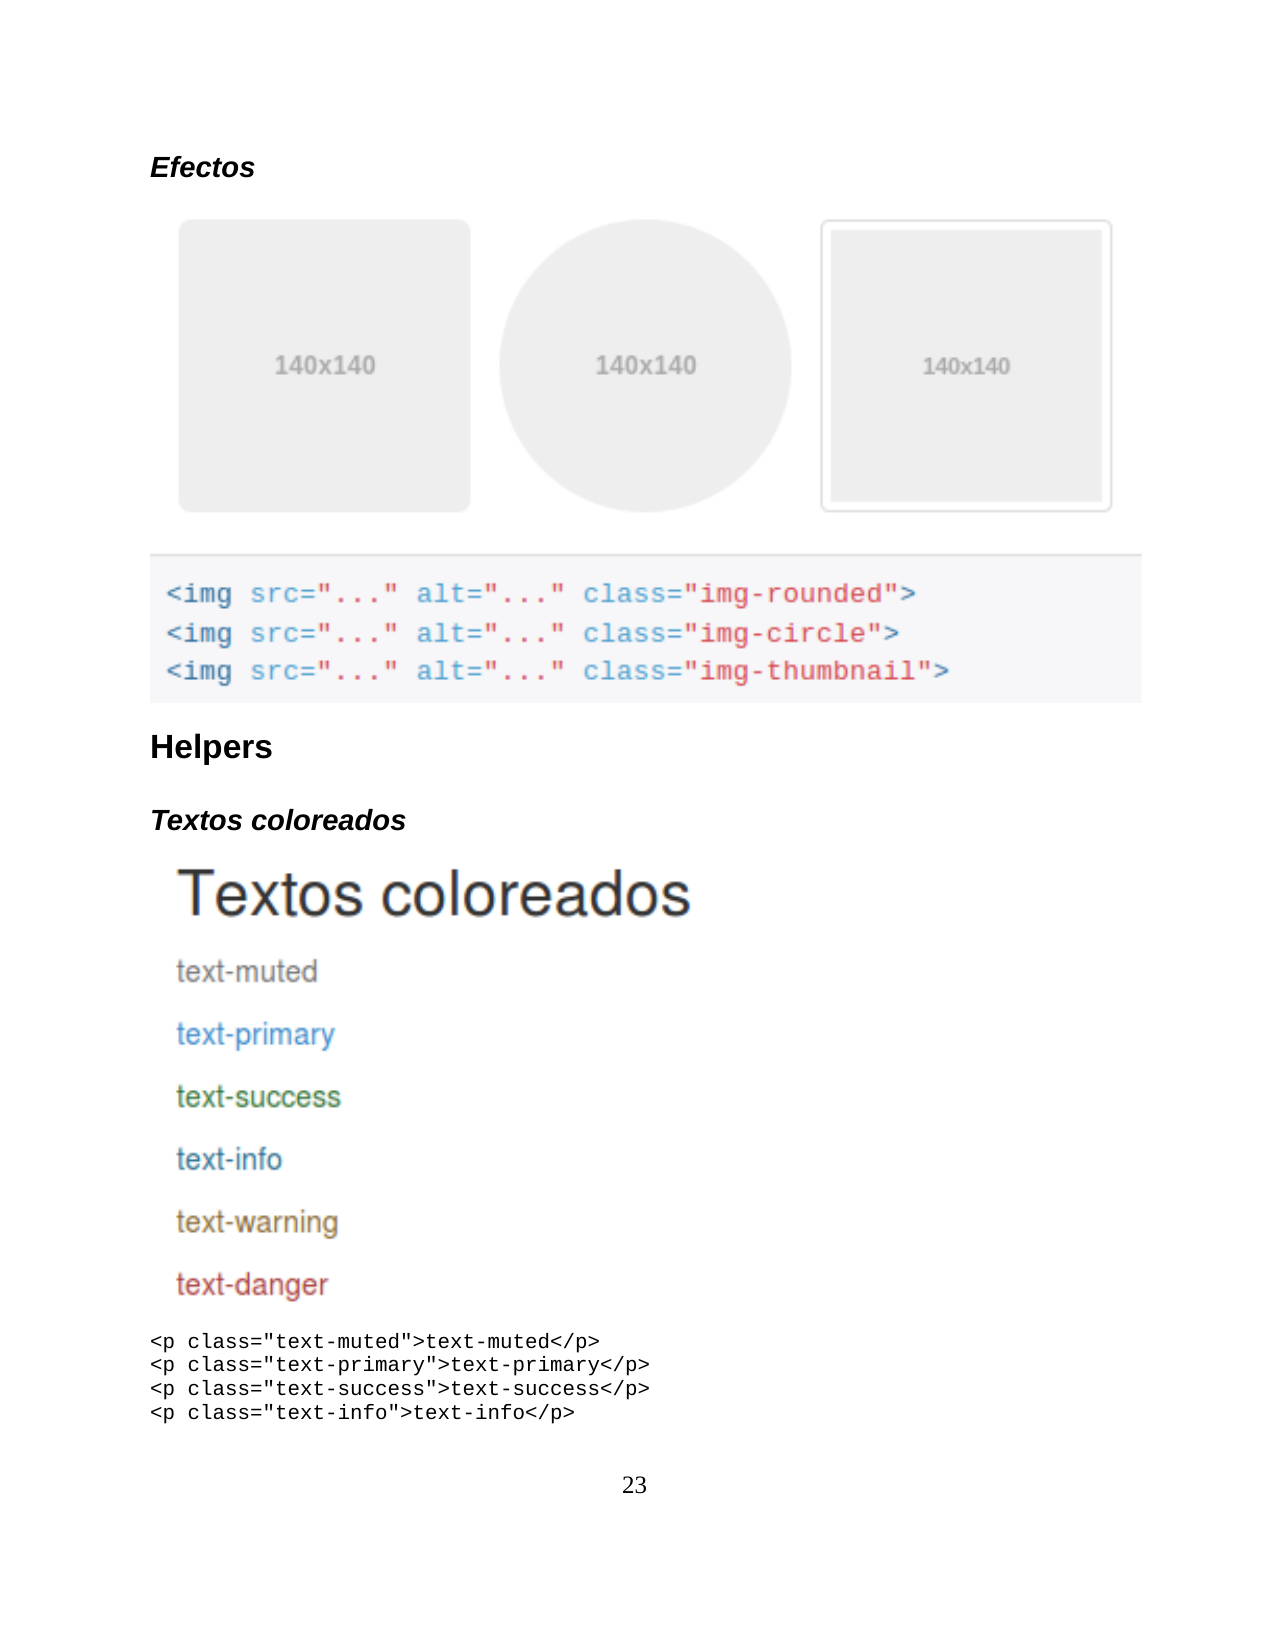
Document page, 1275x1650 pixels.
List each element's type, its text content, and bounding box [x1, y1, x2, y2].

picture [150, 849, 736, 1331]
text <p class="text-primary">text-primary</p> [150, 1354, 1125, 1378]
subtitle Textos coloreados [150, 803, 1125, 837]
picture [150, 196, 1142, 703]
text <p class="text-info">text-info</p> [150, 1402, 1125, 1425]
subtitle Efectos [150, 150, 1125, 183]
text <p class="text-muted">text-muted</p> [150, 1331, 1125, 1354]
text <p class="text-success">text-success</p> [150, 1378, 1125, 1402]
subtitle Helpers [150, 727, 1125, 766]
